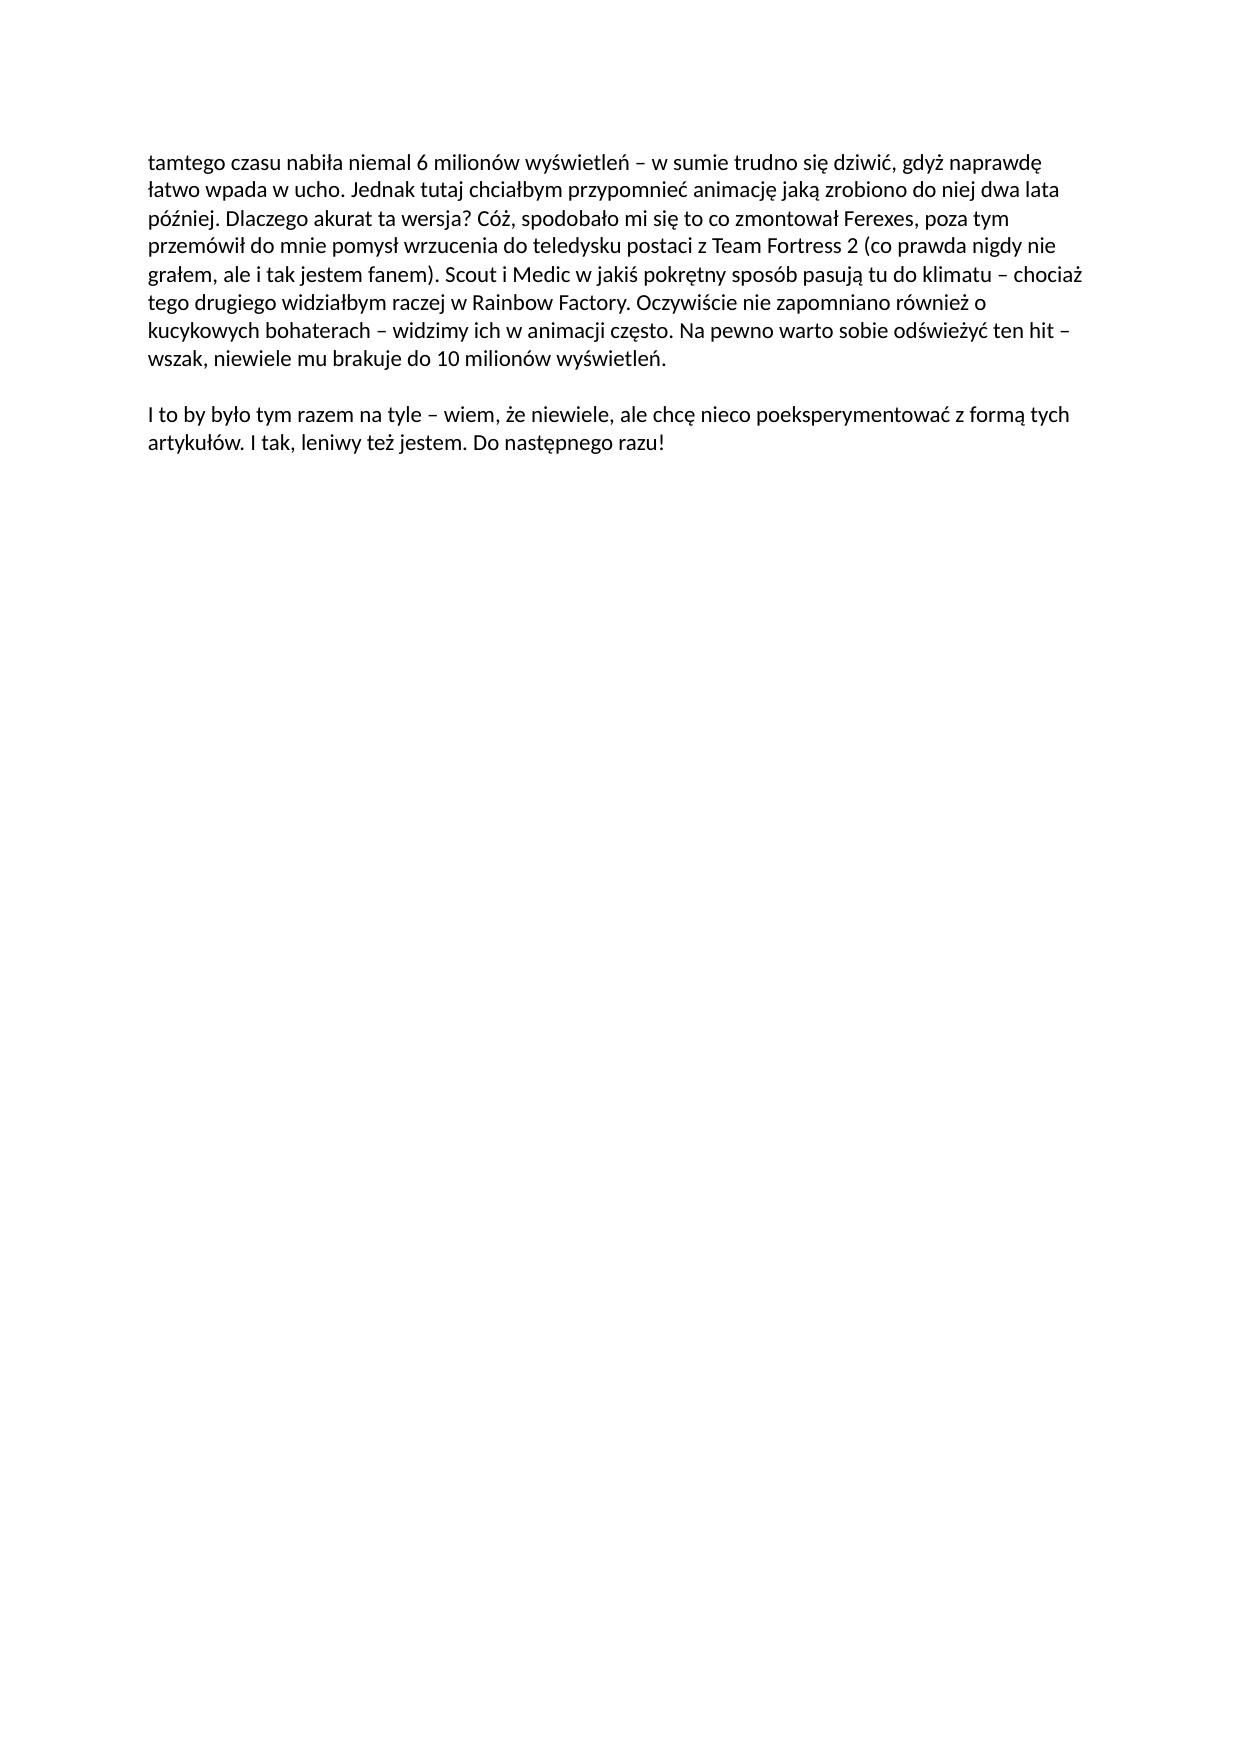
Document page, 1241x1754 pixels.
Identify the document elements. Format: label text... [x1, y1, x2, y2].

text tamtego czasu nabiła niemal 6 milionów wyświetleń – w sumie trudno się dziwić, gdyż naprawdę łatwo wpada w ucho. Jednak tutaj chciałbym przypomnieć animację jaką zrobiono do niej dwa lata później. Dlaczego akurat ta wersja? Cóż, spodobało mi się to co zmontował Ferexes, poza tym przemówił do mnie pomysł wrzucenia do teledysku postaci z Team Fortress 2 (co prawda nigdy nie grałem, ale i tak jestem fanem). Scout i Medic w jakiś pokrętny sposób pasują tu do klimatu – chociaż tego drugiego widziałbym raczej w Rainbow Factory. Oczywiście nie zapomniano również o kucykowych bohaterach – widzimy ich w animacji często. Na pewno warto sobie odświeżyć ten hit – wszak, niewiele mu brakuje do 10 milionów wyświetleń. [148, 148, 1093, 372]
text I to by było tym razem na tyle – wiem, że niewiele, ale chcę nieco poeksperymentować z formą tych artykułów. I tak, leniwy też jestem. Do następnego razu! [148, 400, 1093, 456]
